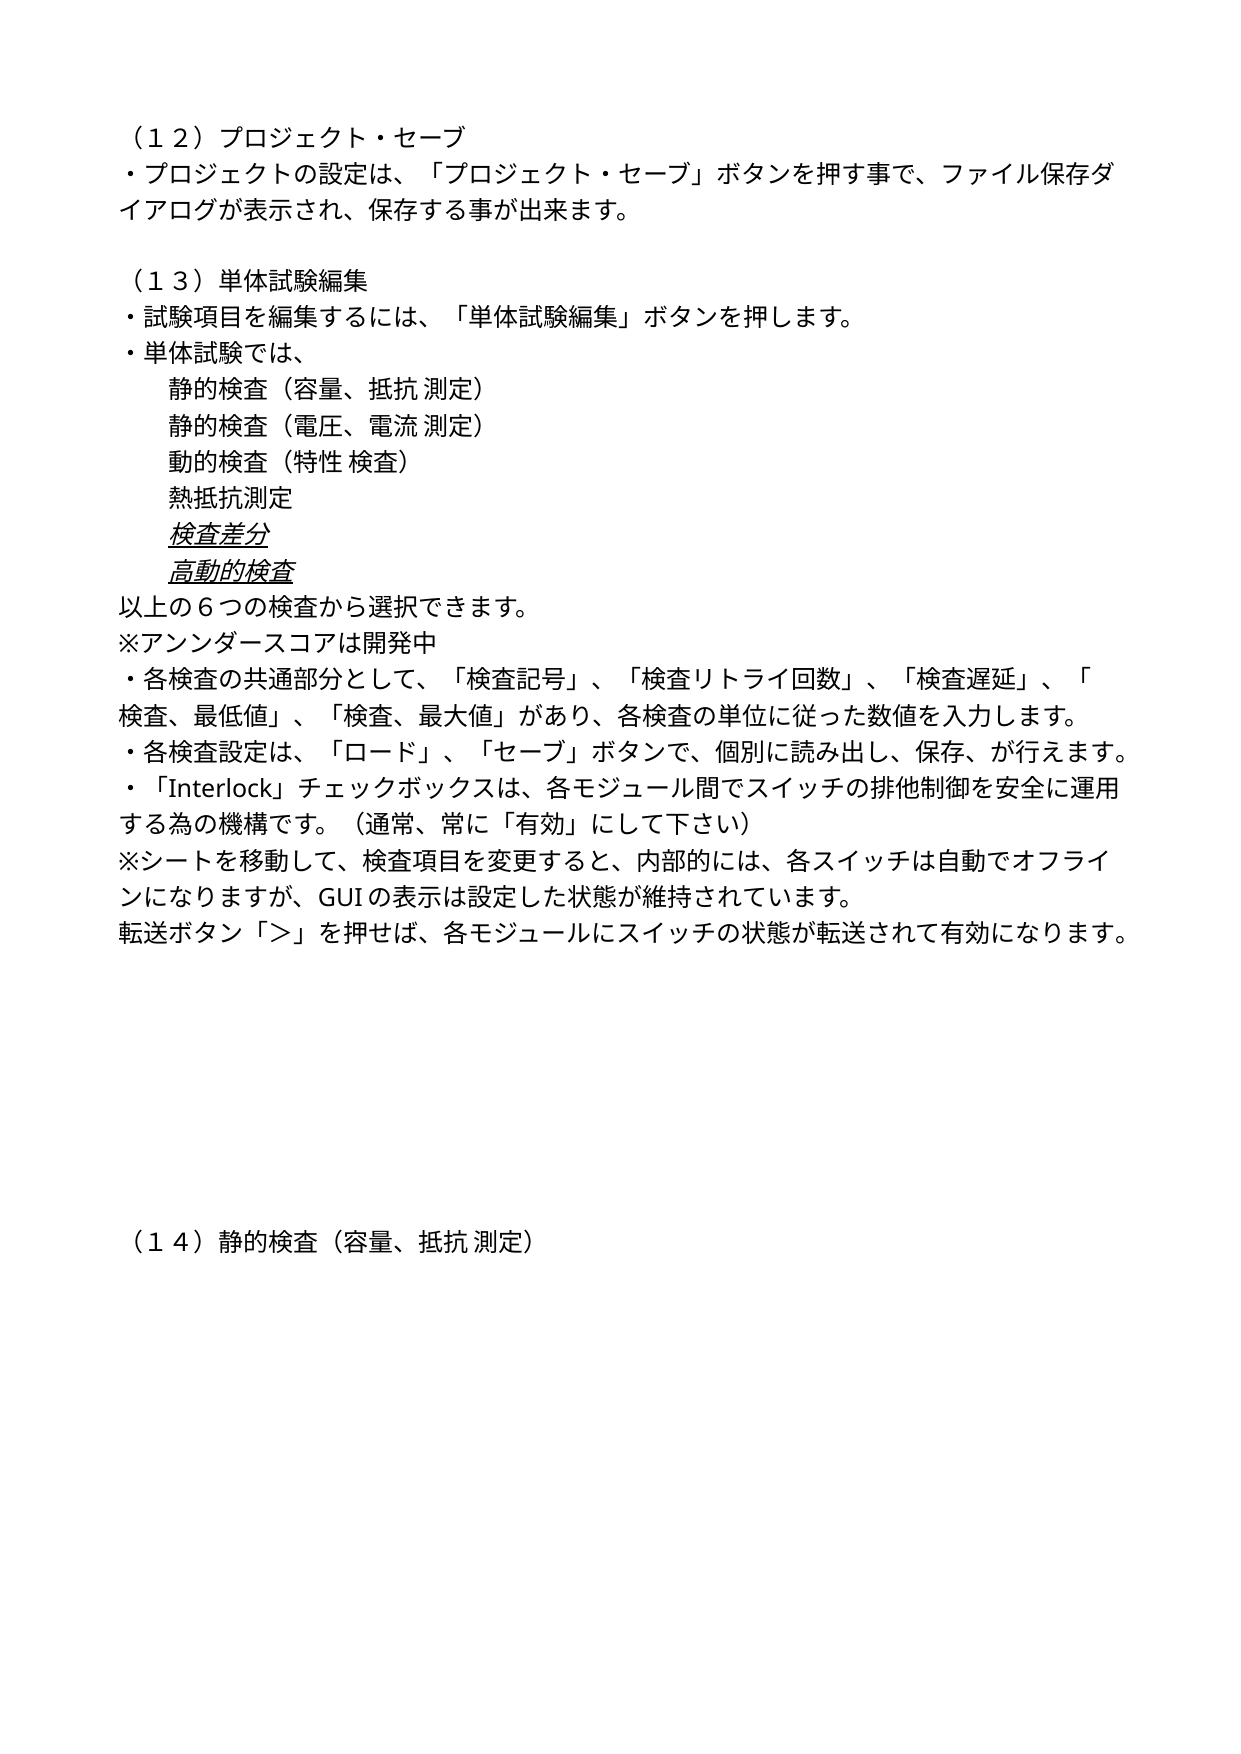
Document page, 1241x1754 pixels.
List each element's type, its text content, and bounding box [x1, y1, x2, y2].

text 以上の６つの検査から選択できます。 [118, 587, 1122, 623]
text （１４）静的検査（容量、抵抗 測定） [118, 1222, 1122, 1258]
text （１２）プロジェクト・セーブ [118, 118, 1122, 154]
text 熱抵抗測定 [118, 478, 1122, 515]
text 検査差分 [118, 515, 1122, 551]
text ・各検査設定は、「ロード」、「セーブ」ボタンで、個別に読み出し、保存、が行えます。 [118, 732, 1122, 768]
text ※アンンダースコアは開発中 [118, 623, 1122, 660]
text ・単体試験では、 [118, 333, 1122, 370]
text ・試験項目を編集するには、「単体試験編集」ボタンを押します。 [118, 297, 1122, 333]
text ・「Interlock」チェックボックスは、各モジュール間でスイッチの排他制御を安全に運用する為の機構です。（通常、常に「有効」にして下さい） [118, 768, 1122, 841]
text ・各検査の共通部分として、「検査記号」、「検査リトライ回数」、「検査遅延」、「 [118, 660, 1122, 696]
text 動的検査（特性 検査） [118, 442, 1122, 478]
text 静的検査（電圧、電流 測定） [118, 406, 1122, 442]
text 静的検査（容量、抵抗 測定） [118, 370, 1122, 406]
text ※シートを移動して、検査項目を変更すると、内部的には、各スイッチは自動でオフラインになりますが、GUIの表示は設定した状態が維持されています。 [118, 841, 1122, 913]
text （１３）単体試験編集 [118, 261, 1122, 297]
text 検査、最低値」、「検査、最大値」があり、各検査の単位に従った数値を入力します。 [118, 696, 1122, 732]
text ・プロジェクトの設定は、「プロジェクト・セーブ」ボタンを押す事で、ファイル保存ダイアログが表示され、保存する事が出来ます。 [118, 154, 1122, 227]
text 転送ボタン「＞」を押せば、各モジュールにスイッチの状態が転送されて有効になります。 [118, 913, 1122, 950]
text 高動的検査 [118, 551, 1122, 587]
